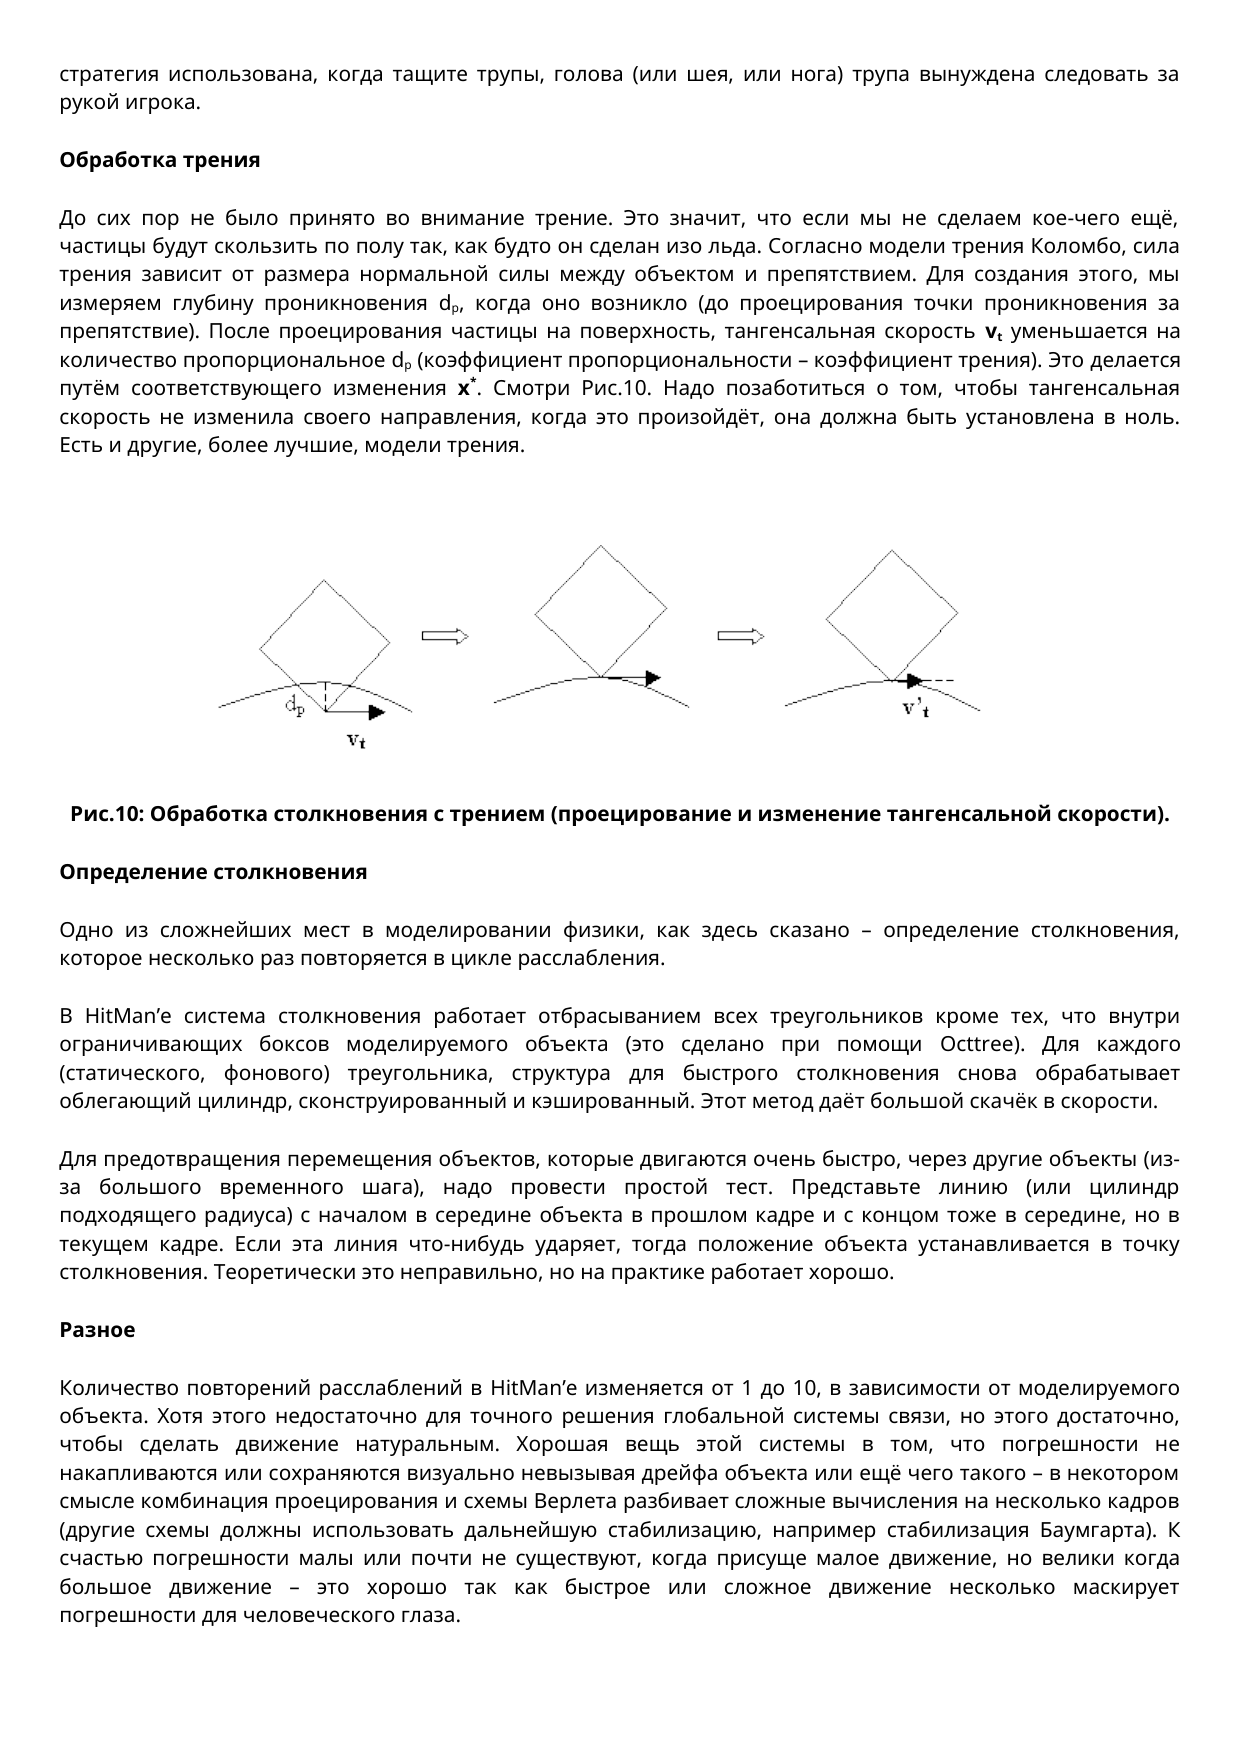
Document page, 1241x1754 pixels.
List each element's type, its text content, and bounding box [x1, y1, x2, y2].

text Разное [59, 1315, 1181, 1343]
text В HitMan’е система столкновения работает отбрасыванием всех треугольников кроме тех, что внутри ограничивающих боксов моделируемого объекта (это сделано при помощи Octtree). Для каждого (статического, фонового) треугольника, структура для быстрого столкновения снова обрабатывает облегающий цилиндр, сконструированный и кэшированный. Этот метод даёт большой скачёк в скорости. [59, 1001, 1181, 1114]
text До сих пор не было принято во внимание трение. Это значит, что если мы не сделаем кое-чего ещё, частицы будут скользить по полу так, как будто он сделан изо льда. Согласно модели трения Коломбо, сила трения зависит от размера нормальной силы между объектом и препятствием. Для создания этого, мы измеряем глубину проникновения dp, когда оно возникло (до проецирования точки проникновения за препятствие). После проецирования частицы на поверхность, тангенсальная скорость vt уменьшается на количество пропорциональное dp (коэффициент пропорциональности – коэффициент трения). Это делается путём соответствующего изменения x*. Смотри Рис.10. Надо позаботиться о том, чтобы тангенсальная скорость не изменила своего направления, когда это произойдёт, она должна быть установлена в ноль. Есть и другие, более лучшие, модели трения. [59, 203, 1181, 459]
picture [217, 545, 1023, 771]
text Рис.10: Обработка столкновения с трением (проецирование и изменение тангенсальной скорости). [59, 799, 1181, 828]
text Количество повторений расслаблений в HitMan’е изменяется от 1 до 10, в зависимости от моделируемого объекта. Хотя этого недостаточно для точного решения глобальной системы связи, но этого достаточно, чтобы сделать движение натуральным. Хорошая вещь этой системы в том, что погрешности не накапливаются или сохраняются визуально невызывая дрейфа объекта или ещё чего такого – в некотором смысле комбинация проецирования и схемы Верлета разбивает сложные вычисления на несколько кадров (другие схемы должны использовать дальнейшую стабилизацию, например стабилизация Баумгарта). К счастью погрешности малы или почти не существуют, когда присуще малое движение, но велики когда большое движение – это хорошо так как быстрое или сложное движение несколько маскирует погрешности для человеческого глаза. [59, 1373, 1181, 1629]
text Для предотвращения перемещения объектов, которые двигаются очень быстро, через другие объекты (из-за большого временного шага), надо провести простой тест. Представьте линию (или цилиндр подходящего радиуса) с началом в середине объекта в прошлом кадре и с концом тоже в середине, но в текущем кадре. Если эта линия что-нибудь ударяет, тогда положение объекта устанавливается в точку столкновения. Теоретически это неправильно, но на практике работает хорошо. [59, 1144, 1181, 1286]
text Определение столкновения [59, 857, 1181, 886]
text Обработка трения [59, 145, 1181, 173]
text Одно из сложнейших мест в моделировании физики, как здесь сказано – определение столкновения, которое несколько раз повторяется в цикле расслабления. [59, 915, 1181, 972]
text стратегия использована, когда тащите трупы, голова (или шея, или нога) трупа вынуждена следовать за рукой игрока. [59, 59, 1181, 116]
